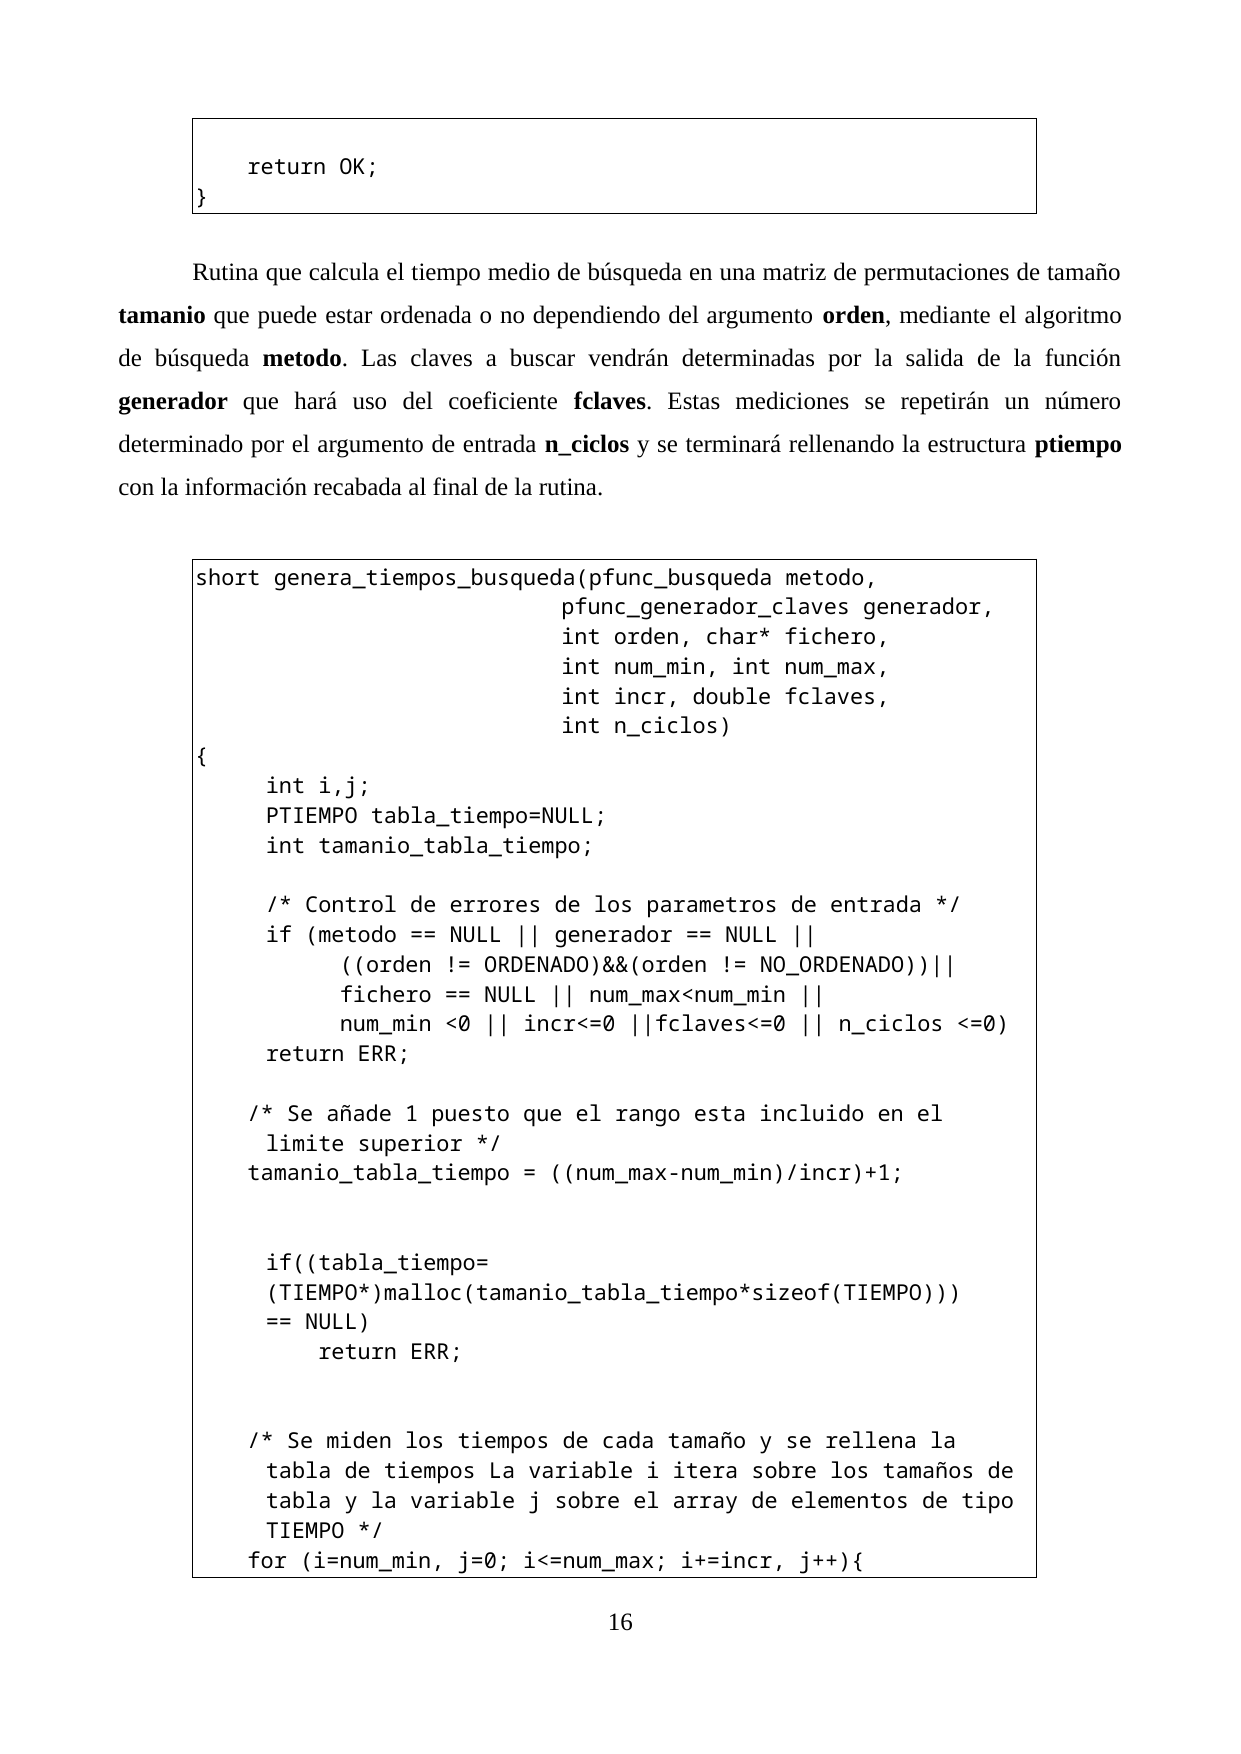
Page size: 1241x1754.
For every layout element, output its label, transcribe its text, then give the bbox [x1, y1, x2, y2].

text { [193, 737, 1036, 767]
text int num_min, int num_max, [193, 648, 1036, 678]
text int n_ciclos) [193, 707, 1036, 737]
text num_min <0 || incr<=0 ||fclaves<=0 || n_ciclos <=0) [193, 1005, 1036, 1035]
text int i,j; [193, 767, 1036, 797]
text short genera_tiempos_busqueda(pfunc_busqueda metodo, pfunc_generador_claves generador, [193, 560, 1036, 618]
text } [193, 178, 1036, 213]
text /* Se añade 1 puesto que el rango esta incluido en el limite superior */ [193, 1095, 1036, 1154]
text Rutina que calcula el tiempo medio de búsqueda en una matriz de permutaciones de tamaño tamanio que puede estar ordenada o no dependiendo del argumento orden, mediante el algoritmo de búsqueda metodo. Las claves a buscar vendrán determinadas por la salida de la función generador que hará uso del coeficiente fclaves. Estas mediciones se repetirán un número determinado por el argumento de entrada n_ciclos y se terminará rellenando la estructura ptiempo con la información recabada al final de la rutina. [118, 257, 1122, 501]
text (TIEMPO*)malloc(tamanio_tabla_tiempo*sizeof(TIEMPO))) [193, 1273, 1036, 1303]
text int tamanio_tabla_tiempo; [193, 827, 1036, 859]
text return ERR; [193, 1035, 1036, 1068]
text return OK; [193, 148, 1036, 178]
text == NULL) [193, 1303, 1036, 1333]
text PTIEMPO tabla_tiempo=NULL; [193, 797, 1036, 827]
text return ERR; [193, 1333, 1036, 1366]
text ((orden != ORDENADO)&&(orden != NO_ORDENADO))|| [193, 946, 1036, 976]
text int incr, double fclaves, [193, 678, 1036, 707]
text if (metodo == NULL || generador == NULL || [193, 916, 1036, 946]
text int orden, char* fichero, [193, 618, 1036, 648]
text /* Control de errores de los parametros de entrada */ [193, 886, 1036, 916]
text for (i=num_min, j=0; i<=num_max; i+=incr, j++){ [193, 1542, 1036, 1577]
text if((tabla_tiempo= [193, 1244, 1036, 1273]
text tamanio_tabla_tiempo = ((num_max-num_min)/incr)+1; [193, 1154, 1036, 1187]
text /* Se miden los tiempos de cada tamaño y se rellena la tabla de tiempos La variable i itera sobre los tamaños de tabla y la variable j sobre el array de elementos de tipo TIEMPO */ [193, 1422, 1036, 1542]
text fichero == NULL || num_max<num_min || [193, 976, 1036, 1005]
